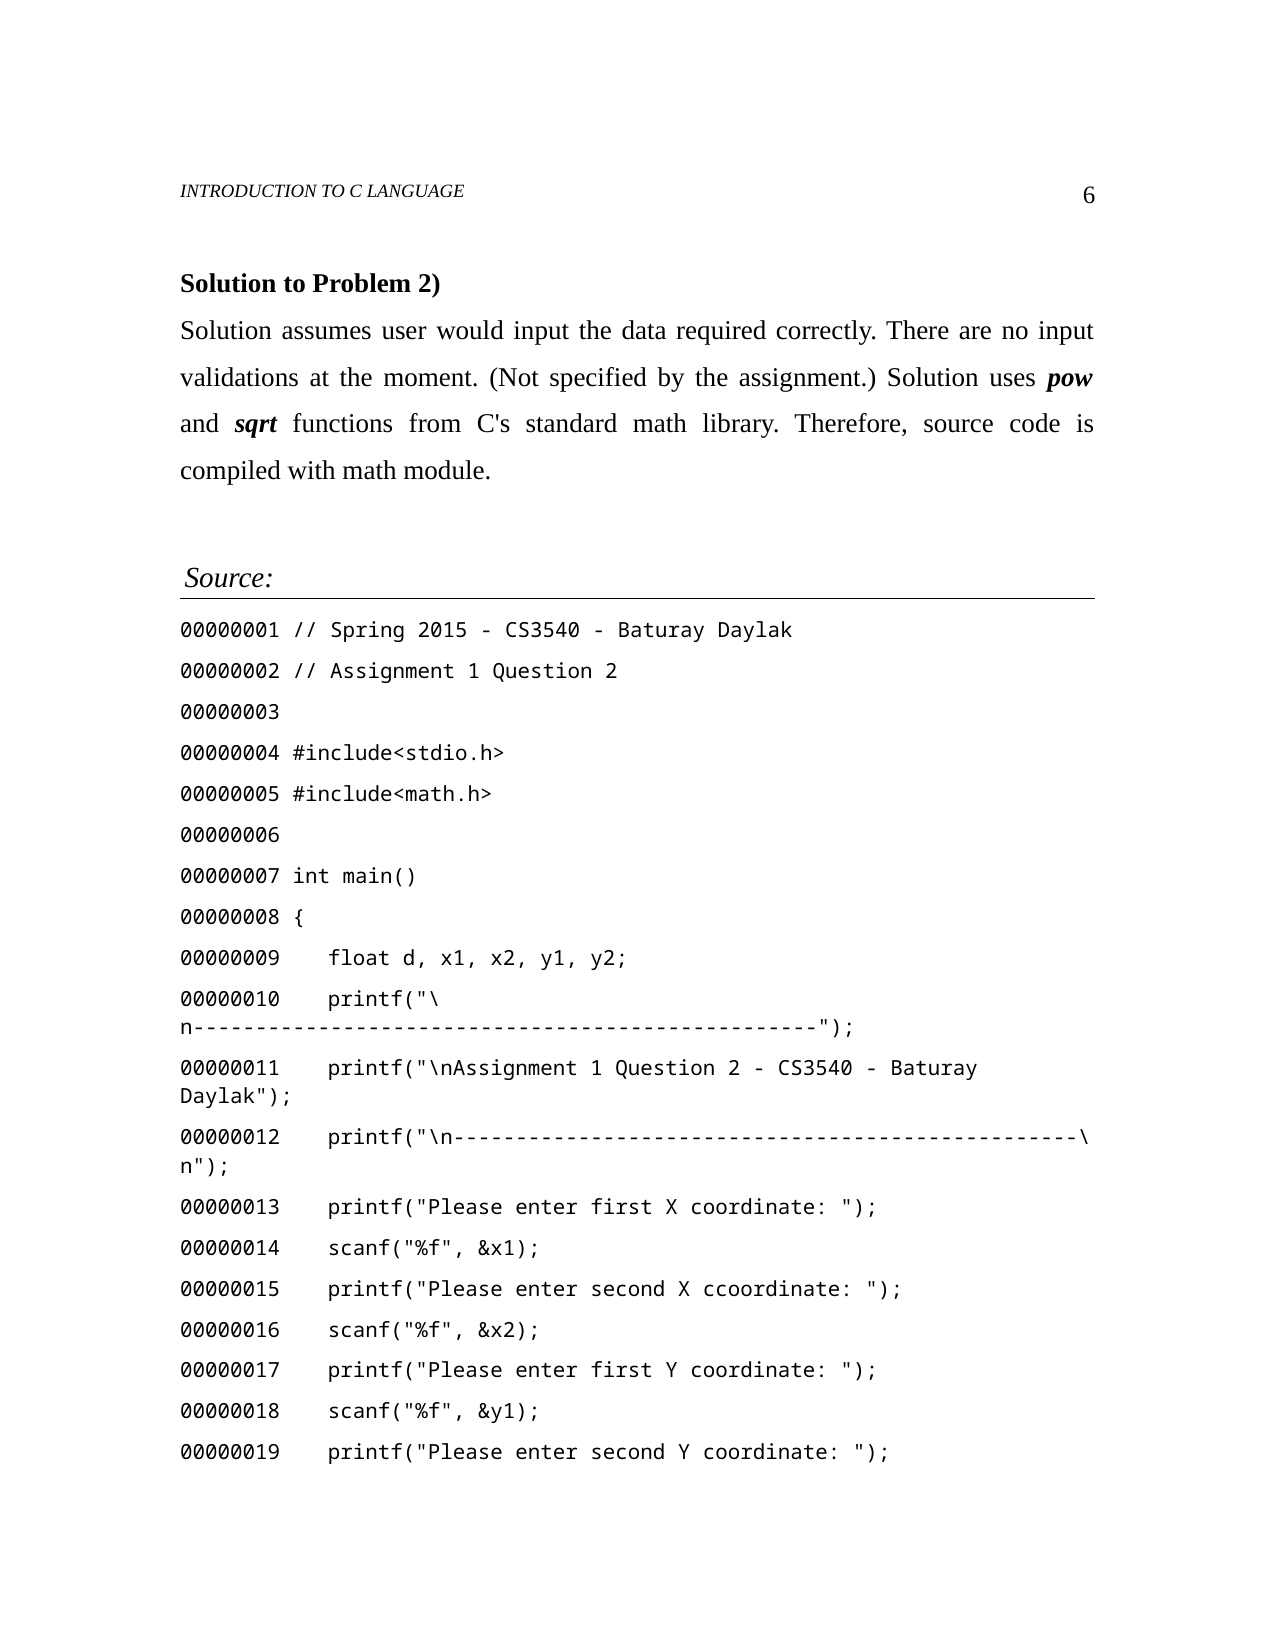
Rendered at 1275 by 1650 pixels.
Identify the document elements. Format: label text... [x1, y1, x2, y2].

text 00000007 int main() [180, 861, 1095, 889]
text 00000005 #include<math.h> [180, 779, 1095, 807]
text 00000011 printf("\nAssignment 1 Question 2 - CS3540 - Baturay Daylak"); [180, 1053, 1095, 1110]
text Source: [180, 556, 1095, 598]
text 00000010 printf("\n--------------------------------------------------"); [180, 984, 1095, 1041]
text 00000003 [180, 697, 1095, 726]
text 00000014 scanf("%f", &x1); [180, 1233, 1095, 1261]
text 00000009 float d, x1, x2, y1, y2; [180, 943, 1095, 971]
text 00000006 [180, 820, 1095, 848]
text Solution to Problem 2) [180, 267, 1095, 299]
text 00000019 printf("Please enter second Y coordinate: "); [180, 1437, 1095, 1466]
text 00000017 printf("Please enter first Y coordinate: "); [180, 1356, 1095, 1384]
text Solution assumes user would input the data required correctly. There are no input validations at the moment. (Not specified by the assignment.) Solution uses pow and sqrt functions from C's standard math library. Therefore, source code is compiled with math module. [180, 314, 1095, 485]
text 00000008 { [180, 902, 1095, 930]
text 00000013 printf("Please enter first X coordinate: "); [180, 1192, 1095, 1220]
text 00000015 printf("Please enter second X ccoordinate: "); [180, 1274, 1095, 1302]
text 00000001 // Spring 2015 - CS3540 - Baturay Daylak [180, 615, 1095, 644]
text 00000018 scanf("%f", &y1); [180, 1397, 1095, 1425]
text 00000002 // Assignment 1 Question 2 [180, 656, 1095, 685]
text 00000004 #include<stdio.h> [180, 738, 1095, 767]
text 00000016 scanf("%f", &x2); [180, 1315, 1095, 1343]
text 00000012 printf("\n--------------------------------------------------\n"); [180, 1122, 1095, 1179]
